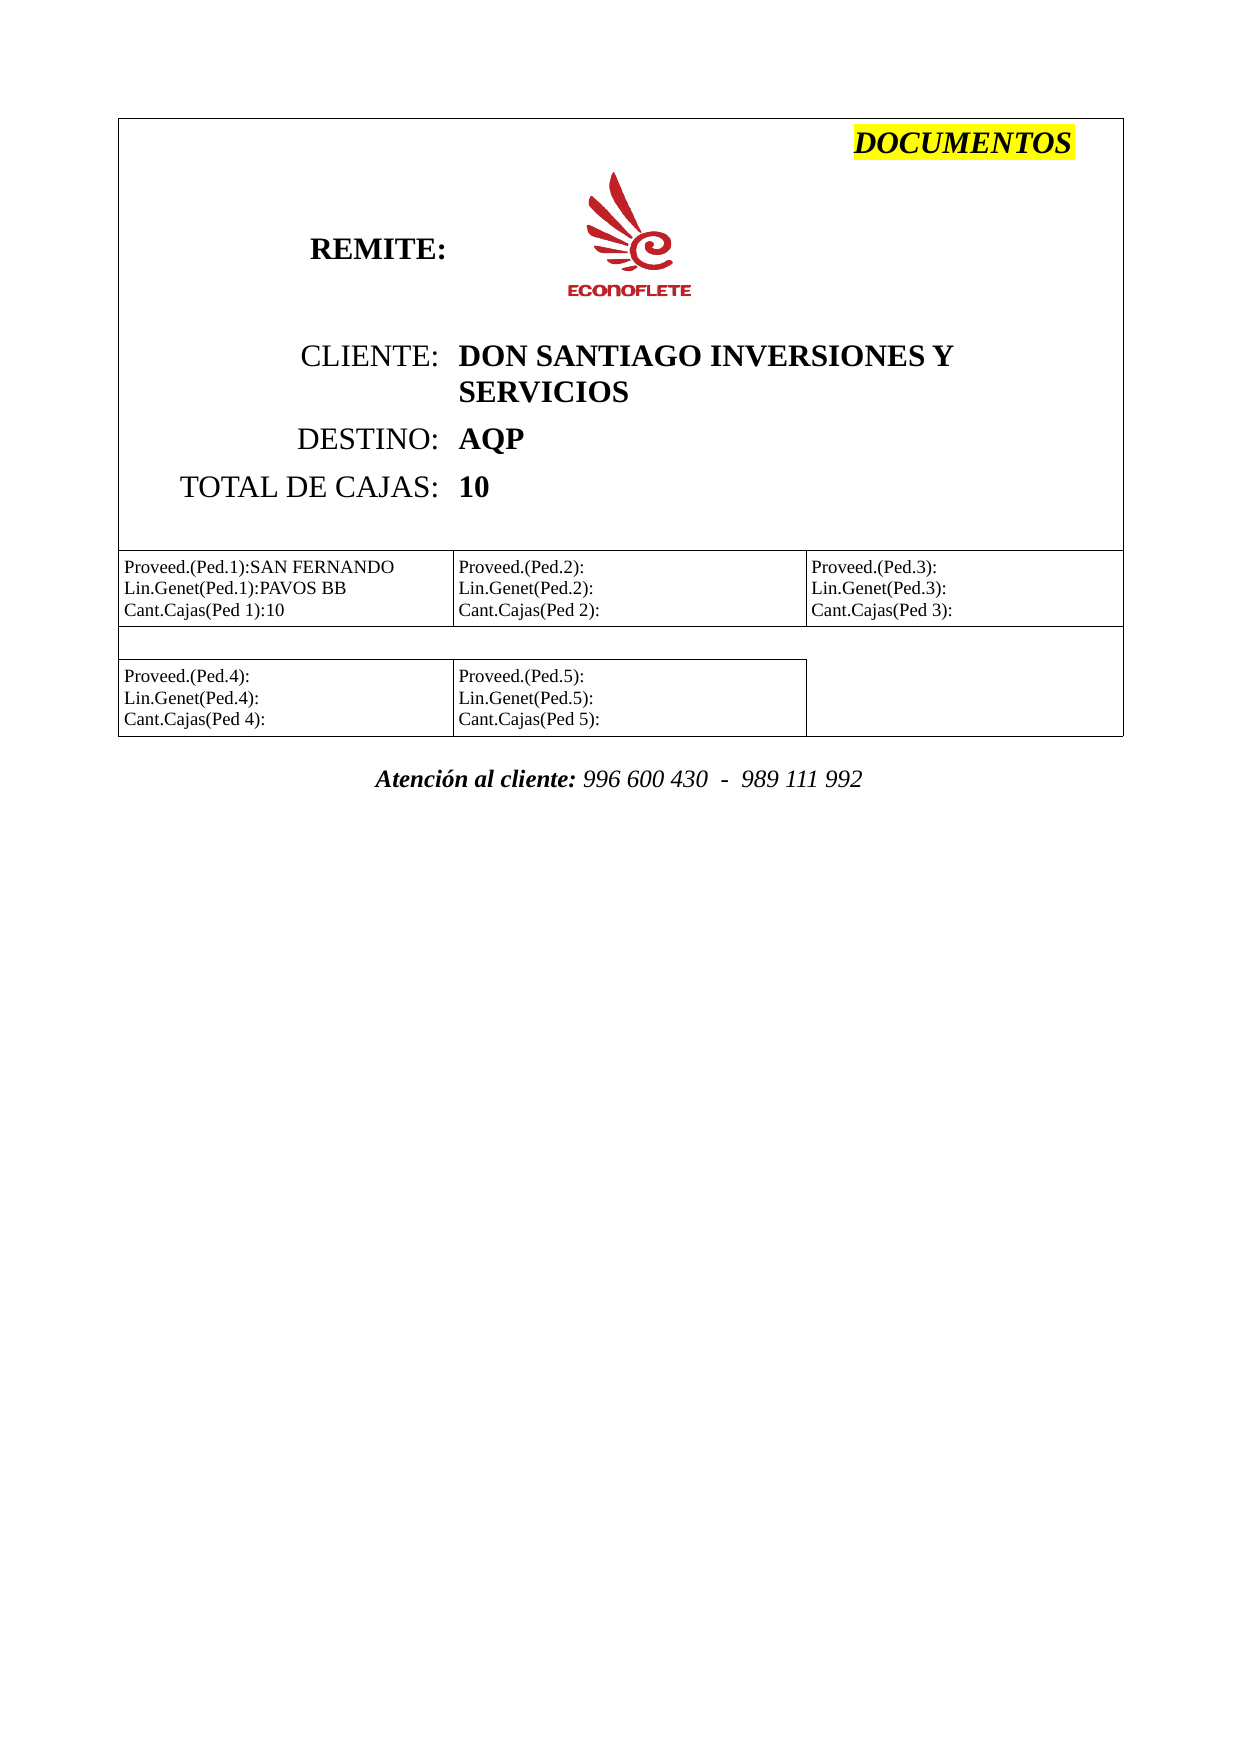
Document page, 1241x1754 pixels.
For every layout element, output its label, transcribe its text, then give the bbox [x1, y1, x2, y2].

table_cell Proveed.(Ped.1):SAN FERNANDO Lin.Genet(Ped.1):PAVOS BB Cant.Cajas(Ped 1):10 [119, 551, 453, 626]
table_cell Proveed.(Ped.2): Lin.Genet(Ped.2): Cant.Cajas(Ped 2): [454, 551, 806, 626]
table_cell [119, 510, 453, 550]
picture [552, 171, 707, 297]
table_cell Proveed.(Ped.3): Lin.Genet(Ped.3): Cant.Cajas(Ped 3): [807, 551, 1123, 626]
text Atención al cliente: 996 600 430 - 989 111 992 [118, 764, 1122, 793]
table_cell DON SANTIAGO INVERSIONES Y SERVICIOS [453, 332, 1123, 415]
table_header [119, 119, 453, 166]
table_cell CLIENTE: [119, 332, 453, 415]
table_cell TOTAL DE CAJAS: [119, 462, 453, 510]
table_cell [806, 415, 1123, 462]
table_header DOCUMENTOS [806, 119, 1123, 166]
table_cell DESTINO: [119, 415, 453, 462]
table_header [453, 119, 806, 166]
table_cell [453, 166, 806, 332]
table_cell [806, 166, 1123, 332]
table_cell REMITE: [119, 166, 453, 332]
table_cell [453, 510, 806, 550]
table_cell [806, 510, 1123, 550]
table_cell AQP [453, 415, 806, 462]
table_cell [807, 659, 1123, 736]
table_cell [119, 627, 453, 659]
table_cell 10 [453, 462, 1123, 510]
table_cell Proveed.(Ped.4): Lin.Genet(Ped.4): Cant.Cajas(Ped 4): [119, 660, 453, 736]
table_cell [453, 627, 806, 659]
table_cell [806, 627, 1123, 659]
table_cell Proveed.(Ped.5): Lin.Genet(Ped.5): Cant.Cajas(Ped 5): [454, 660, 806, 736]
